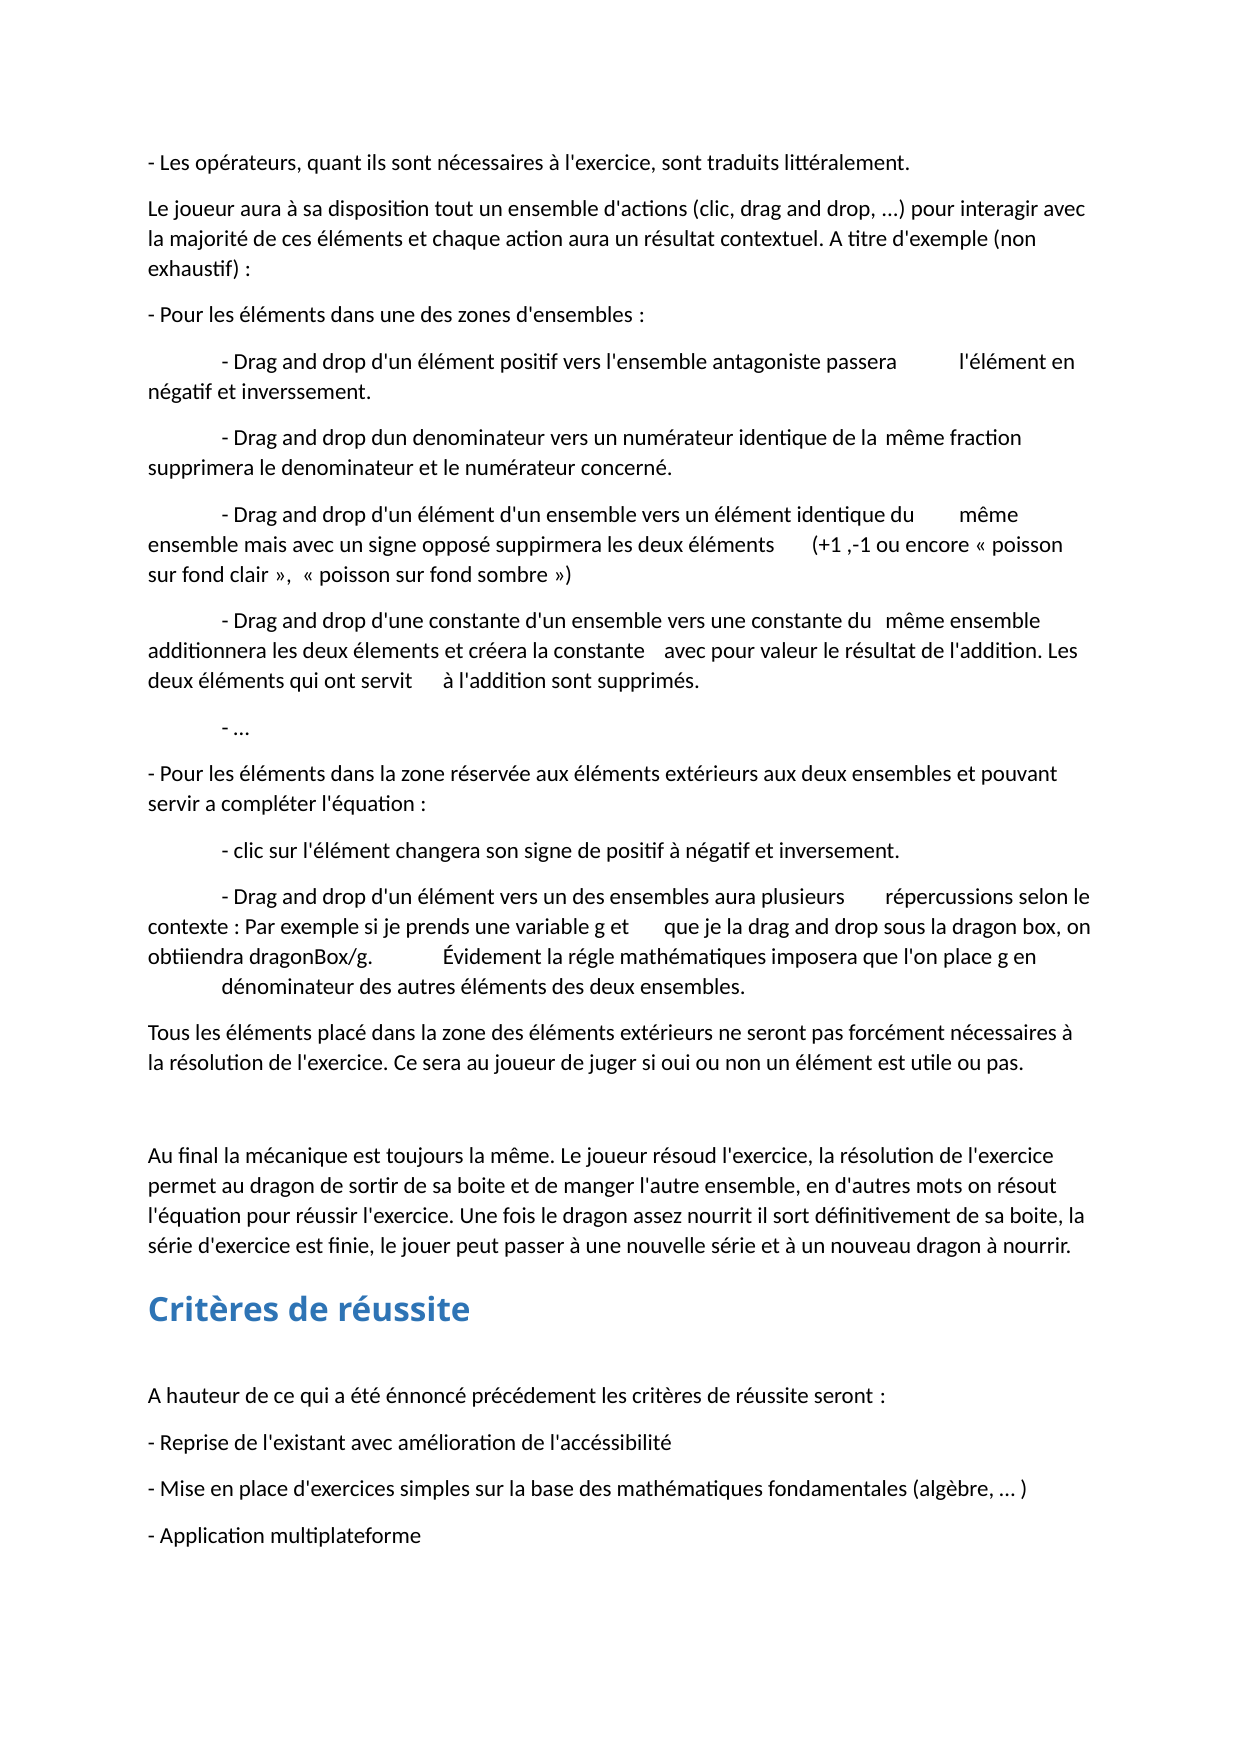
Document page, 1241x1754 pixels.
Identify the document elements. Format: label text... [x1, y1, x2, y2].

text - … [148, 713, 1093, 741]
text Au final la mécanique est toujours la même. Le joueur résoud l'exercice, la résolution de l'exercice permet au dragon de sortir de sa boite et de manger l'autre ensemble, en d'autres mots on résout l'équation pour réussir l'exercice. Une fois le dragon assez nourrit il sort définitivement de sa boite, la série d'exercice est finie, le jouer peut passer à une nouvelle série et à un nouveau dragon à nourrir. [148, 1142, 1093, 1259]
text - Application multiplateforme [148, 1521, 1093, 1549]
text - Pour les éléments dans une des zones d'ensembles : [148, 301, 1093, 328]
text Le joueur aura à sa disposition tout un ensemble d'actions (clic, drag and drop, ...) pour interagir avec la majorité de ces éléments et chaque action aura un résultat contextuel. A titre d'exemple (non exhaustif) : [148, 194, 1093, 282]
text - clic sur l'élément changera son signe de positif à négatif et inversement. [148, 836, 1093, 864]
text - Drag and drop d'une constante d'un ensemble vers une constante du même ensemble additionnera les deux élements et créera la constante avec pour valeur le résultat de l'addition. Les deux éléments qui ont servit à l'addition sont supprimés. [148, 606, 1093, 694]
subtitle Critères de réussite [148, 1286, 1093, 1332]
text - Mise en place d'exercices simples sur la base des mathématiques fondamentales (algèbre, … ) [148, 1474, 1093, 1502]
text A hauteur de ce qui a été énnoncé précédement les critères de réussite seront : [148, 1381, 1093, 1409]
text - Drag and drop d'un élément d'un ensemble vers un élément identique du même ensemble mais avec un signe opposé suppirmera les deux éléments (+1 ,-1 ou encore « poisson sur fond clair », « poisson sur fond sombre ») [148, 500, 1093, 588]
text - Drag and drop d'un élément positif vers l'ensemble antagoniste passera l'élément en négatif et inverssement. [148, 347, 1093, 405]
text - Drag and drop d'un élément vers un des ensembles aura plusieurs répercussions selon le contexte : Par exemple si je prends une variable g et que je la drag and drop sous la dragon box, on obtiiendra dragonBox/g. Évidement la régle mathématiques imposera que l'on place g en dénominateur des autres éléments des deux ensembles. [148, 882, 1093, 1000]
text - Les opérateurs, quant ils sont nécessaires à l'exercice, sont traduits littéralement. [148, 148, 1093, 176]
text - Pour les éléments dans la zone réservée aux éléments extérieurs aux deux ensembles et pouvant servir a compléter l'équation : [148, 759, 1093, 817]
text Tous les éléments placé dans la zone des éléments extérieurs ne seront pas forcément nécessaires à la résolution de l'exercice. Ce sera au joueur de juger si oui ou non un élément est utile ou pas. [148, 1018, 1093, 1076]
text - Drag and drop dun denominateur vers un numérateur identique de la même fraction supprimera le denominateur et le numérateur concerné. [148, 423, 1093, 481]
text - Reprise de l'existant avec amélioration de l'accéssibilité [148, 1428, 1093, 1456]
